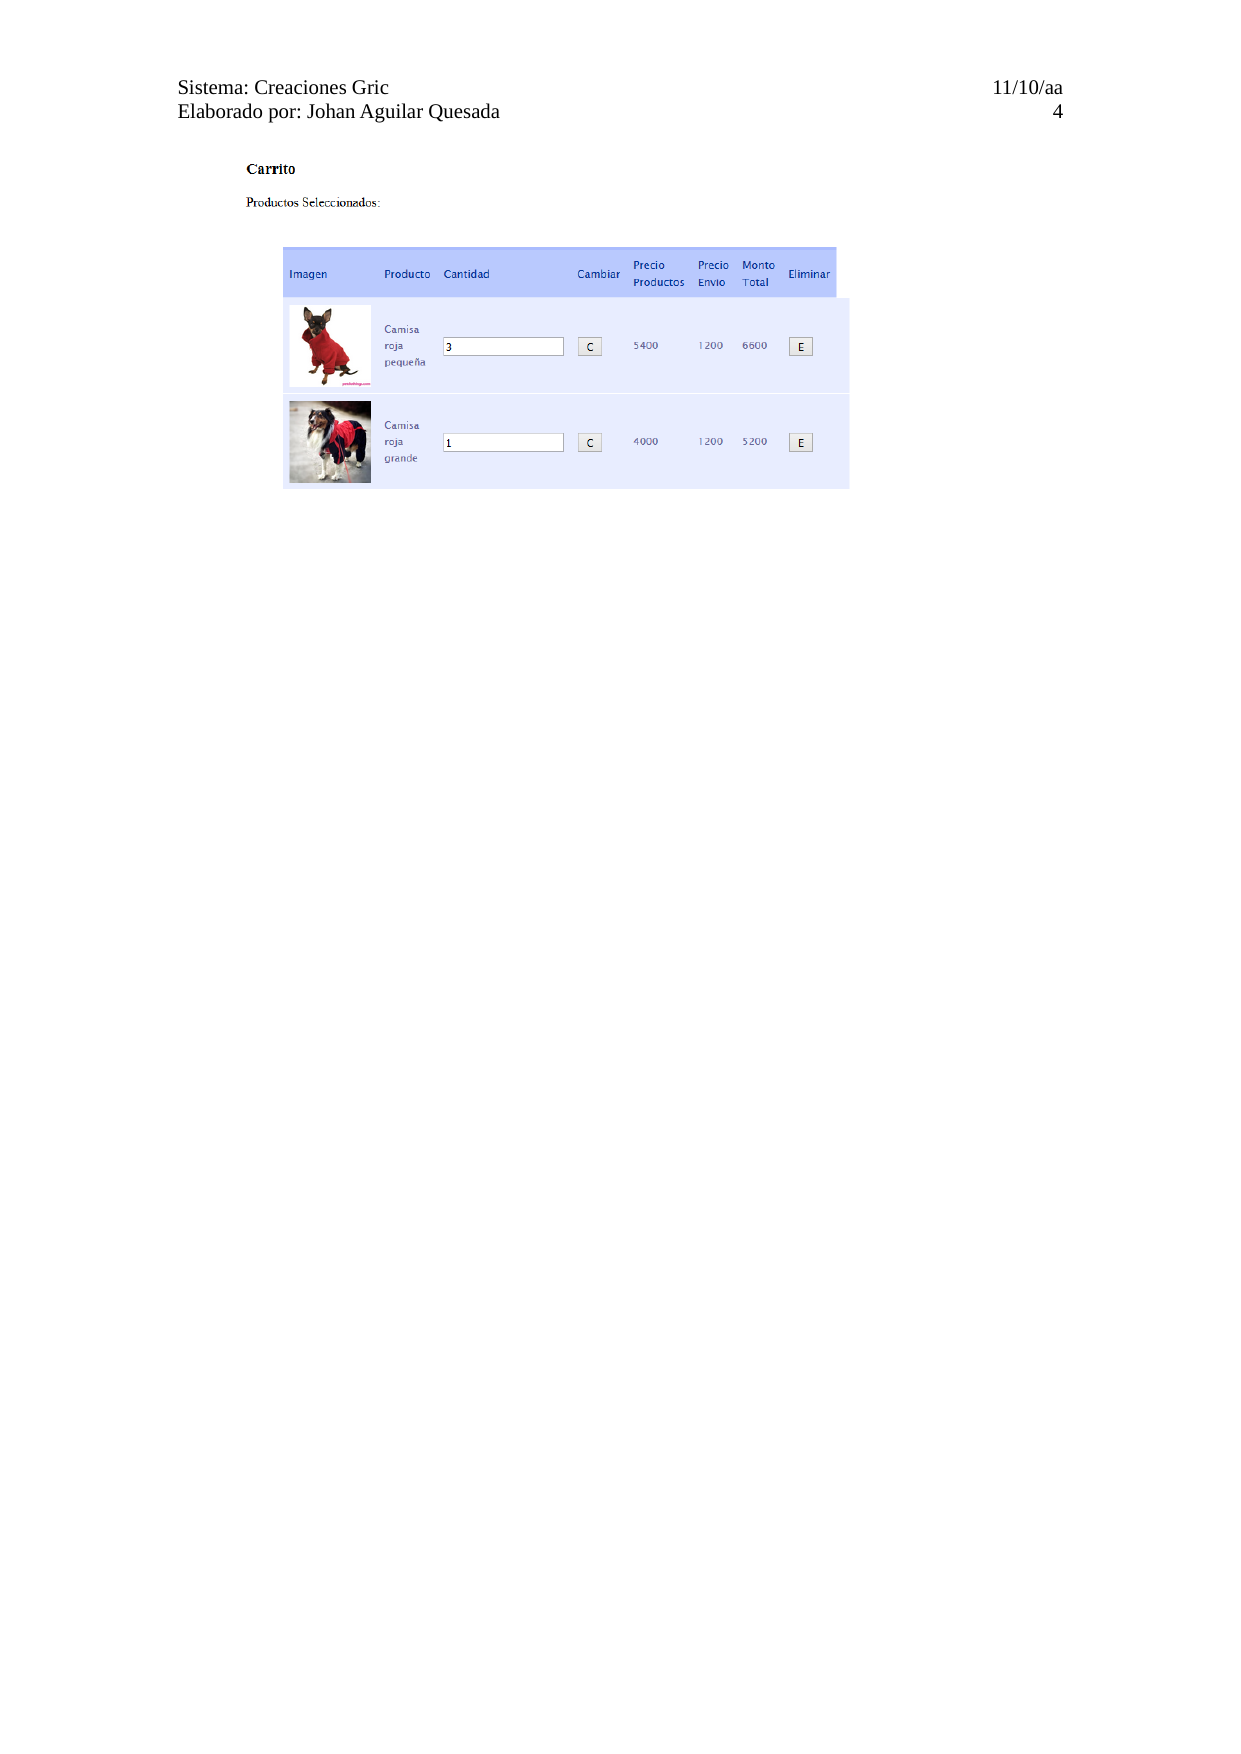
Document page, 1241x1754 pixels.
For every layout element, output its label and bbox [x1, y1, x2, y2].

picture [262, 147, 1157, 575]
